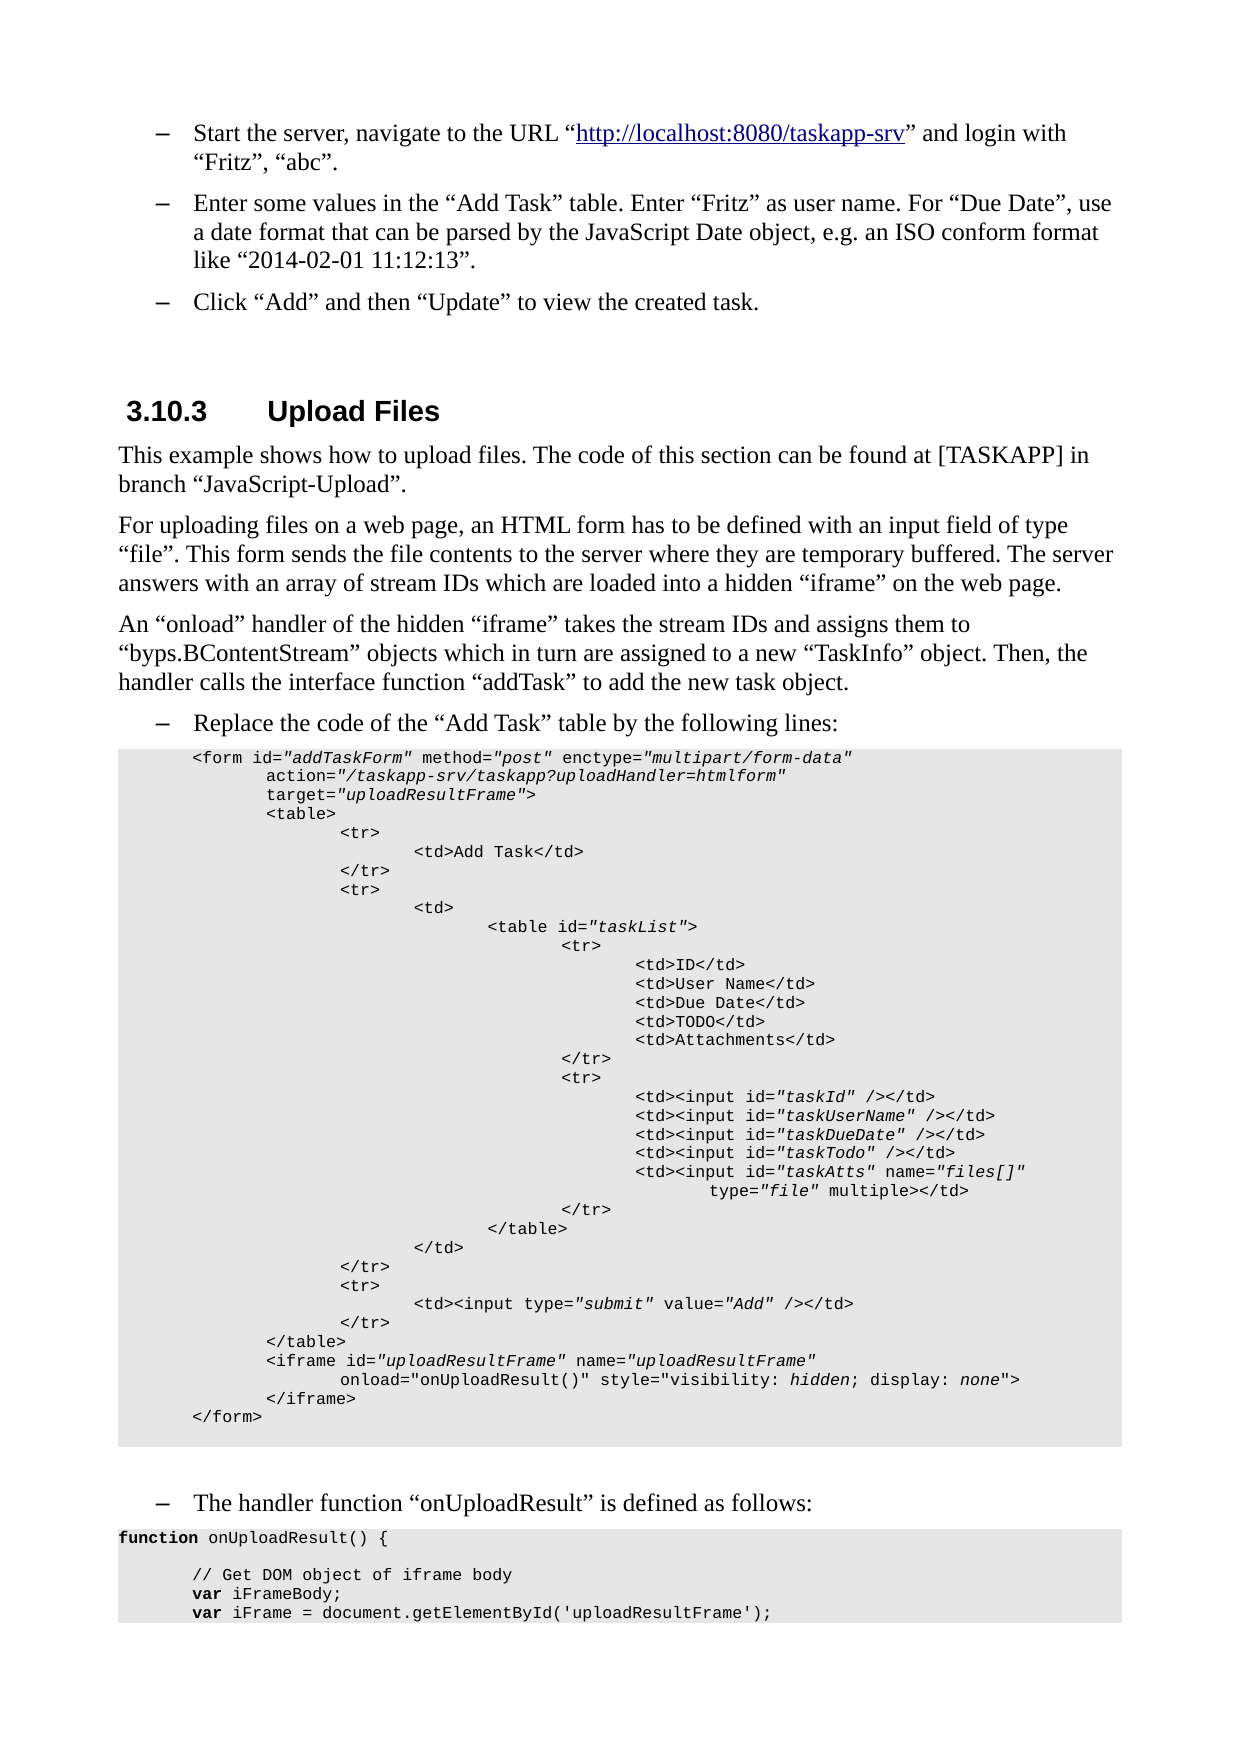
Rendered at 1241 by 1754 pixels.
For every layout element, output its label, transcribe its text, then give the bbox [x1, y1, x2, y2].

text <tr> [118, 824, 1122, 843]
text For uploading files on a web page, an HTML form has to be defined with an input field of type “file”. This form sends the file contents to the server where they are temporary buffered. The server answers with an array of stream IDs which are loaded into a hidden “iframe” on the web page. [118, 510, 1122, 597]
text </tr> [118, 1315, 1122, 1334]
text <td>ID</td> [118, 957, 1122, 975]
text This example shows how to upload files. The code of this section can be found at [TASKAPP] in branch “JavaScript-Upload”. [118, 440, 1122, 498]
list Enter some values in the “Add Task” table. Enter “Fritz” as user name. For “Due Date”, use a date format that can be parsed by the JavaScript Date object, e.g. an ISO conform format like “2014-02-01 11:12:13”. [156, 188, 1122, 274]
text </table> [118, 1221, 1122, 1239]
text target="uploadResultFrame"> [118, 787, 1122, 806]
text <tr> [118, 1070, 1122, 1088]
text <table> [118, 806, 1122, 824]
text var iFrame = document.getElementById('uploadResultFrame'); [118, 1605, 1122, 1623]
text var iFrameBody; [118, 1586, 1122, 1605]
text </table> [118, 1334, 1122, 1352]
text <td>Due Date</td> [118, 994, 1122, 1013]
text </tr> [118, 1051, 1122, 1070]
text <td>Add Task</td> [118, 843, 1122, 862]
list Replace the code of the “Add Task” table by the following lines: [156, 708, 1122, 737]
text </iframe> [118, 1390, 1122, 1409]
text </tr> [118, 862, 1122, 881]
text An “onload” handler of the hidden “iframe” takes the stream IDs and assigns them to “byps.BContentStream” objects which in turn are assigned to a new “TaskInfo” object. Then, the handler calls the interface function “addTask” to add the new task object. [118, 609, 1122, 695]
text <tr> [118, 938, 1122, 957]
text <td>Attachments</td> [118, 1032, 1122, 1051]
text onload="onUploadResult()" style="visibility: hidden; display: none"> [118, 1371, 1122, 1390]
text // Get DOM object of iframe body [118, 1567, 1122, 1586]
text <tr> [118, 881, 1122, 900]
text <td> [118, 900, 1122, 919]
list The handler function “onUploadResult” is defined as follows: [156, 1488, 1122, 1517]
text <td>User Name</td> [118, 975, 1122, 994]
text <form id="addTaskForm" method="post" enctype="multipart/form-data" [118, 749, 1122, 768]
text </form> [118, 1409, 1122, 1428]
text <td><input id="taskId" /></td> [118, 1088, 1122, 1107]
text <iframe id="uploadResultFrame" name="uploadResultFrame" [118, 1352, 1122, 1371]
text <table id="taskList"> [118, 919, 1122, 938]
text <td>TODO</td> [118, 1013, 1122, 1032]
text </td> [118, 1239, 1122, 1258]
text action="/taskapp-srv/taskapp?uploadHandler=htmlform" [118, 768, 1122, 787]
text <tr> [118, 1277, 1122, 1296]
text <td><input type="submit" value="Add" /></td> [118, 1296, 1122, 1315]
text <td><input id="taskUserName" /></td> [118, 1107, 1122, 1126]
text type="file" multiple></td> [118, 1183, 1122, 1202]
subtitle Upload Files [118, 394, 1122, 428]
text </tr> [118, 1202, 1122, 1221]
text function onUploadResult() { [118, 1529, 1122, 1548]
text <td><input id="taskTodo" /></td> [118, 1145, 1122, 1164]
text <td><input id="taskDueDate" /></td> [118, 1126, 1122, 1145]
list Click “Add” and then “Update” to view the created task. [156, 287, 1122, 316]
text <td><input id="taskAtts" name="files[]" [118, 1164, 1122, 1183]
text </tr> [118, 1258, 1122, 1277]
list Start the server, navigate to the URL “http://localhost:8080/taskapp-srv” and login with “Fritz”, “abc”. [156, 118, 1122, 176]
